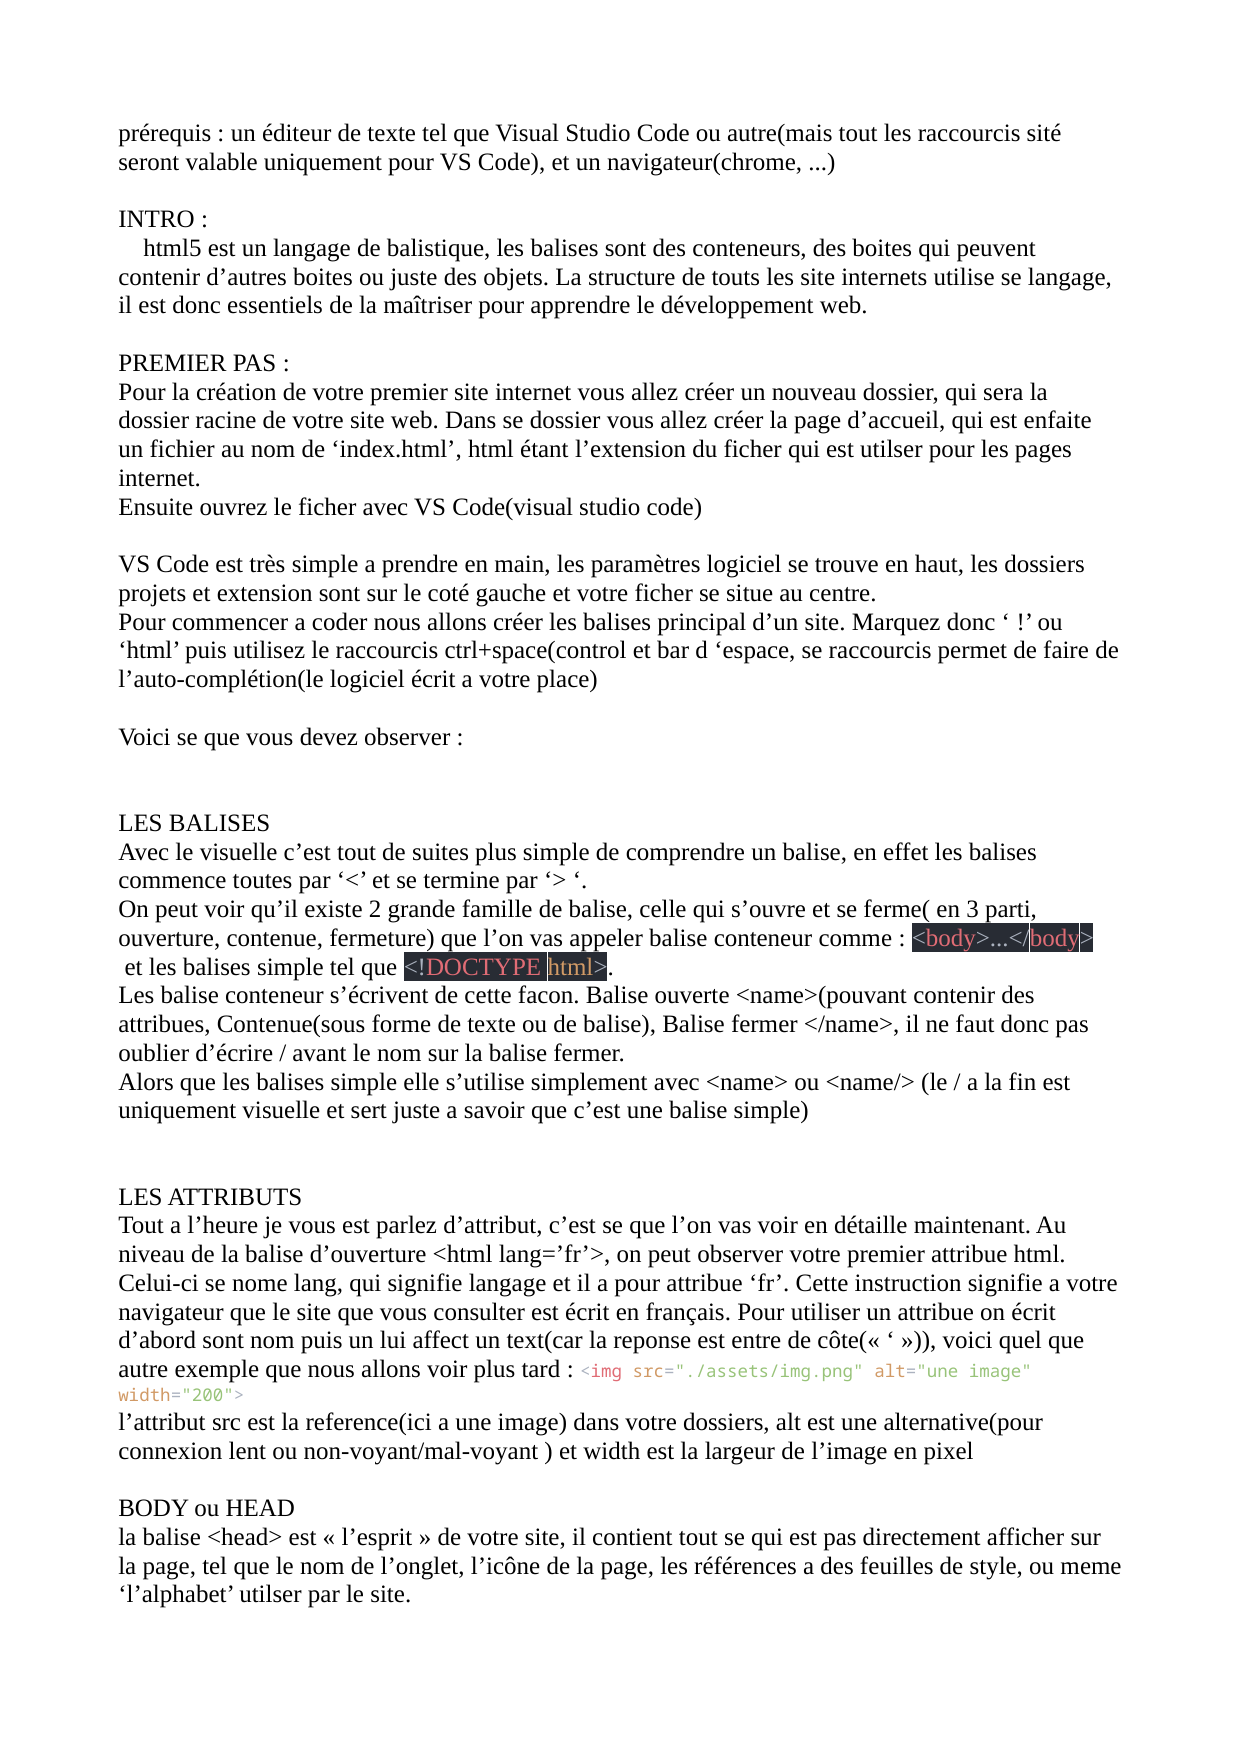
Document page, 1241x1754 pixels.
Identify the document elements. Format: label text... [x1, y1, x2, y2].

text On peut voir qu’il existe 2 grande famille de balise, celle qui s’ouvre et se ferme( en 3 parti, ouverture, contenue, fermeture) que l’on vas appeler balise conteneur comme : <body>...</body> [118, 894, 1122, 952]
text la balise <head> est « l’esprit » de votre site, il contient tout se qui est pas directement afficher sur la page, tel que le nom de l’onglet, l’icône de la page, les références a des feuilles de style, ou meme ‘l’alphabet’ utilser par le site. [118, 1522, 1122, 1608]
text BODY ou HEAD [118, 1493, 1122, 1522]
text Ensuite ouvrez le ficher avec VS Code(visual studio code) [118, 492, 1122, 521]
text Pour commencer a coder nous allons créer les balises principal d’un site. Marquez donc ‘ !’ ou ‘html’ puis utilisez le raccourcis ctrl+space(control et bar d ‘espace, se raccourcis permet de faire de l’auto-complétion(le logiciel écrit a votre place) [118, 607, 1122, 693]
text prérequis : un éditeur de texte tel que Visual Studio Code ou autre(mais tout les raccourcis sité seront valable uniquement pour VS Code), et un navigateur(chrome, ...) [118, 118, 1122, 176]
text LES ATTRIBUTS [118, 1182, 1122, 1211]
text Alors que les balises simple elle s’utilise simplement avec <name> ou <name/> (le / a la fin est uniquement visuelle et sert juste a savoir que c’est une balise simple) [118, 1067, 1122, 1124]
text l’attribut src est la reference(ici a une image) dans votre dossiers, alt est une alternative(pour connexion lent ou non-voyant/mal-voyant ) et width est la largeur de l’image en pixel [118, 1407, 1122, 1464]
text LES BALISES [118, 808, 1122, 837]
text Tout a l’heure je vous est parlez d’attribut, c’est se que l’on vas voir en détaille maintenant. Au niveau de la balise d’ouverture <html lang=’fr’>, on peut observer votre premier attribue html. Celui-ci se nome lang, qui signifie langage et il a pour attribue ‘fr’. Cette instruction signifie a votre navigateur que le site que vous consulter est écrit en français. Pour utiliser un attribue on écrit d’abord sont nom puis un lui affect un text(car la reponse est entre de côte(« ‘ »)), voici quel que autre exemple que nous allons voir plus tard : <img src="./assets/img.png" alt="une image" width="200"> [118, 1211, 1122, 1407]
text Pour la création de votre premier site internet vous allez créer un nouveau dossier, qui sera la dossier racine de votre site web. Dans se dossier vous allez créer la page d’accueil, qui est enfaite un fichier au nom de ‘index.html’, html étant l’extension du ficher qui est utilser pour les pages internet. [118, 377, 1122, 492]
text VS Code est très simple a prendre en main, les paramètres logiciel se trouve en haut, les dossiers projets et extension sont sur le coté gauche et votre ficher se situe au centre. [118, 549, 1122, 607]
text et les balises simple tel que <!DOCTYPE html>. [118, 952, 1122, 981]
text Voici se que vous devez observer : [118, 722, 1122, 751]
text INTRO : [118, 204, 1122, 233]
text PREMIER PAS : [118, 348, 1122, 377]
text Les balise conteneur s’écrivent de cette facon. Balise ouverte <name>(pouvant contenir des attribues, Contenue(sous forme de texte ou de balise), Balise fermer </name>, il ne faut donc pas oublier d’écrire / avant le nom sur la balise fermer. [118, 981, 1122, 1067]
text Avec le visuelle c’est tout de suites plus simple de comprendre un balise, en effet les balises commence toutes par ‘<’ et se termine par ‘> ‘. [118, 837, 1122, 894]
text html5 est un langage de balistique, les balises sont des conteneurs, des boites qui peuvent contenir d’autres boites ou juste des objets. La structure de touts les site internets utilise se langage, il est donc essentiels de la maîtriser pour apprendre le développement web. [118, 233, 1122, 319]
